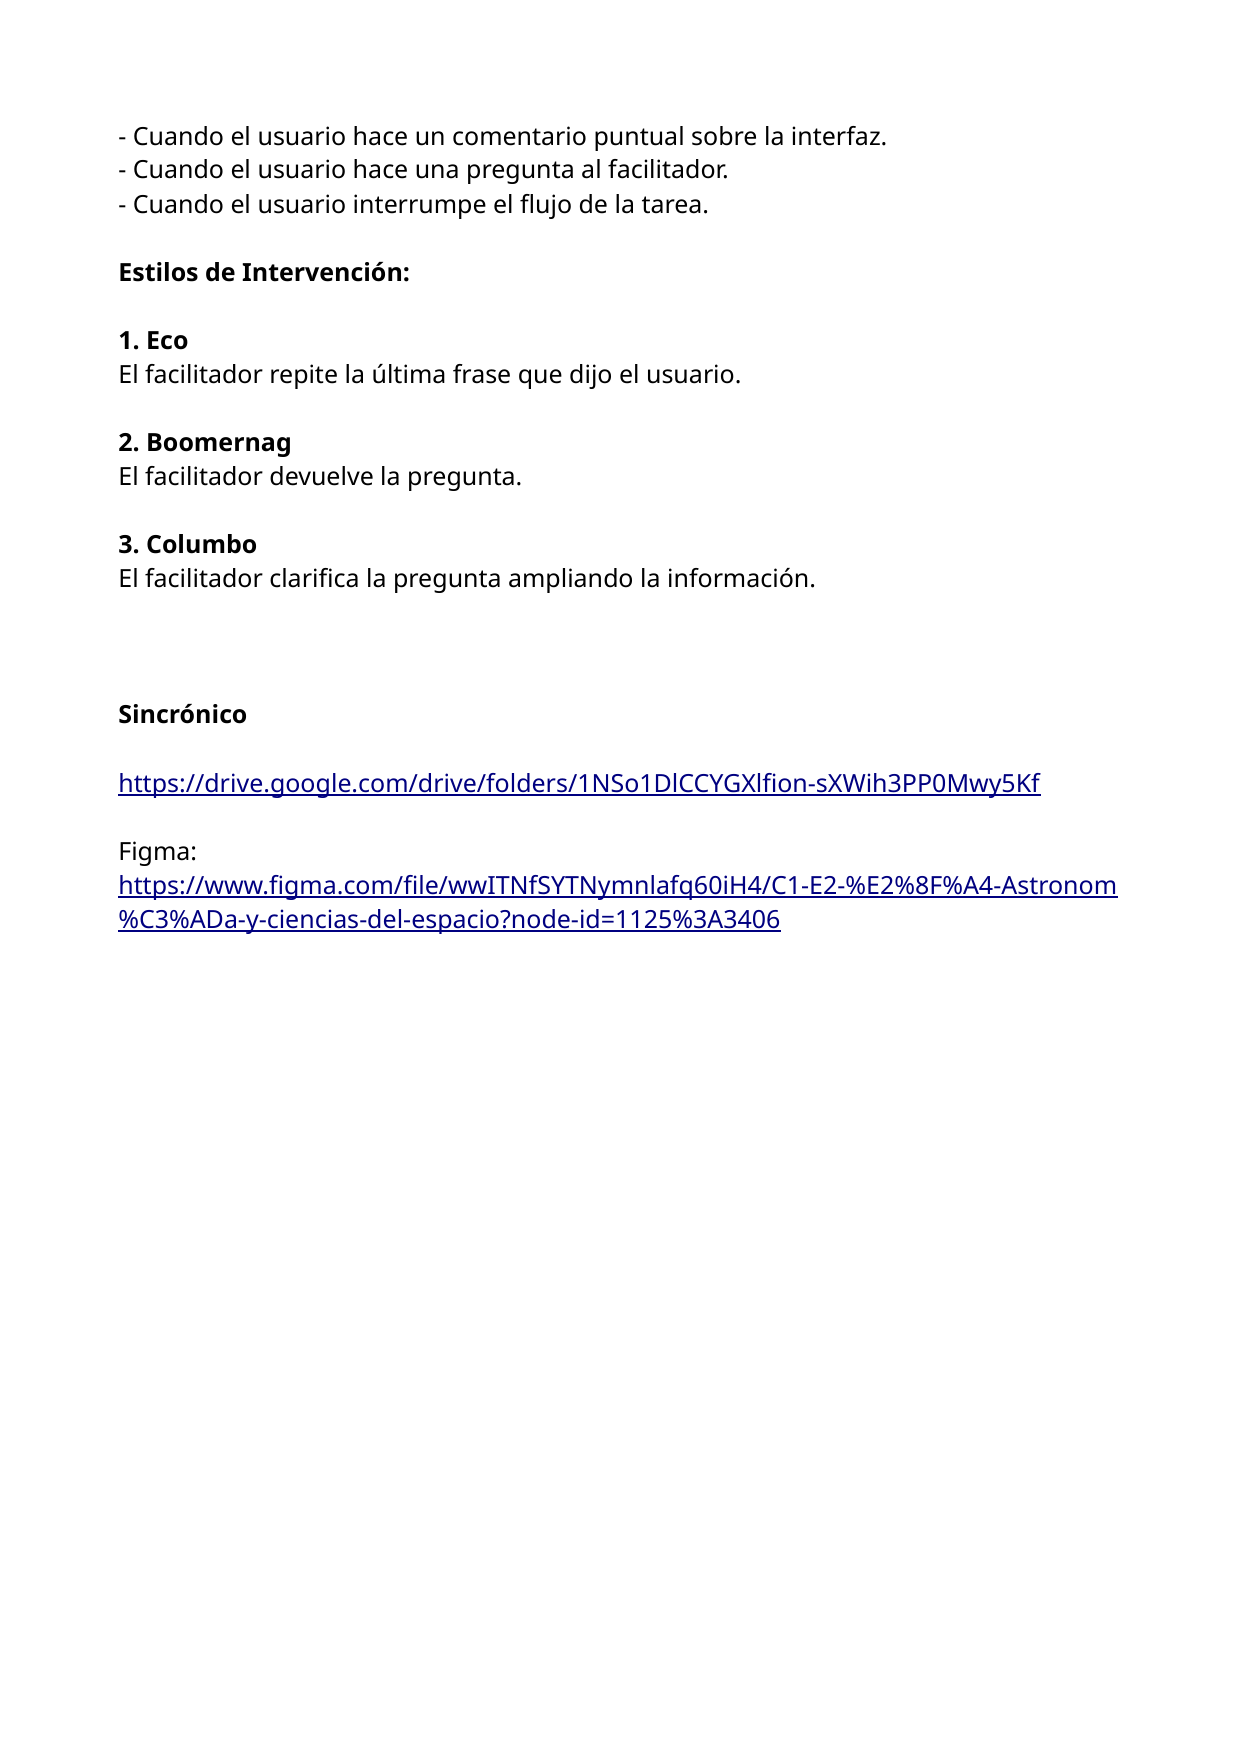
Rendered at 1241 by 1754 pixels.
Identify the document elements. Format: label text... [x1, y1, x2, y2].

text Figma: [118, 833, 1122, 867]
text 1. Eco [118, 322, 1122, 357]
text https://www.figma.com/file/wwITNfSYTNymnlafq60iH4/C1-E2-%E2%8F%A4-Astronom%C3%ADa-y-ciencias-del-espacio?node-id=1125%3A3406 [118, 867, 1122, 936]
text Sincrónico [118, 697, 1122, 731]
text - Cuando el usuario hace una pregunta al facilitador. [118, 152, 1122, 186]
text Estilos de Intervención: [118, 254, 1122, 288]
text https://drive.google.com/drive/folders/1NSo1DlCCYGXlfion-sXWih3PP0Mwy5Kf [118, 765, 1122, 799]
text 3. Columbo [118, 527, 1122, 561]
text El facilitador clarifica la pregunta ampliando la información. [118, 561, 1122, 595]
text El facilitador repite la última frase que dijo el usuario. [118, 357, 1122, 391]
text 2. Boomernag [118, 425, 1122, 459]
text El facilitador devuelve la pregunta. [118, 459, 1122, 493]
text - Cuando el usuario interrumpe el flujo de la tarea. [118, 186, 1122, 220]
text - Cuando el usuario hace un comentario puntual sobre la interfaz. [118, 118, 1122, 152]
